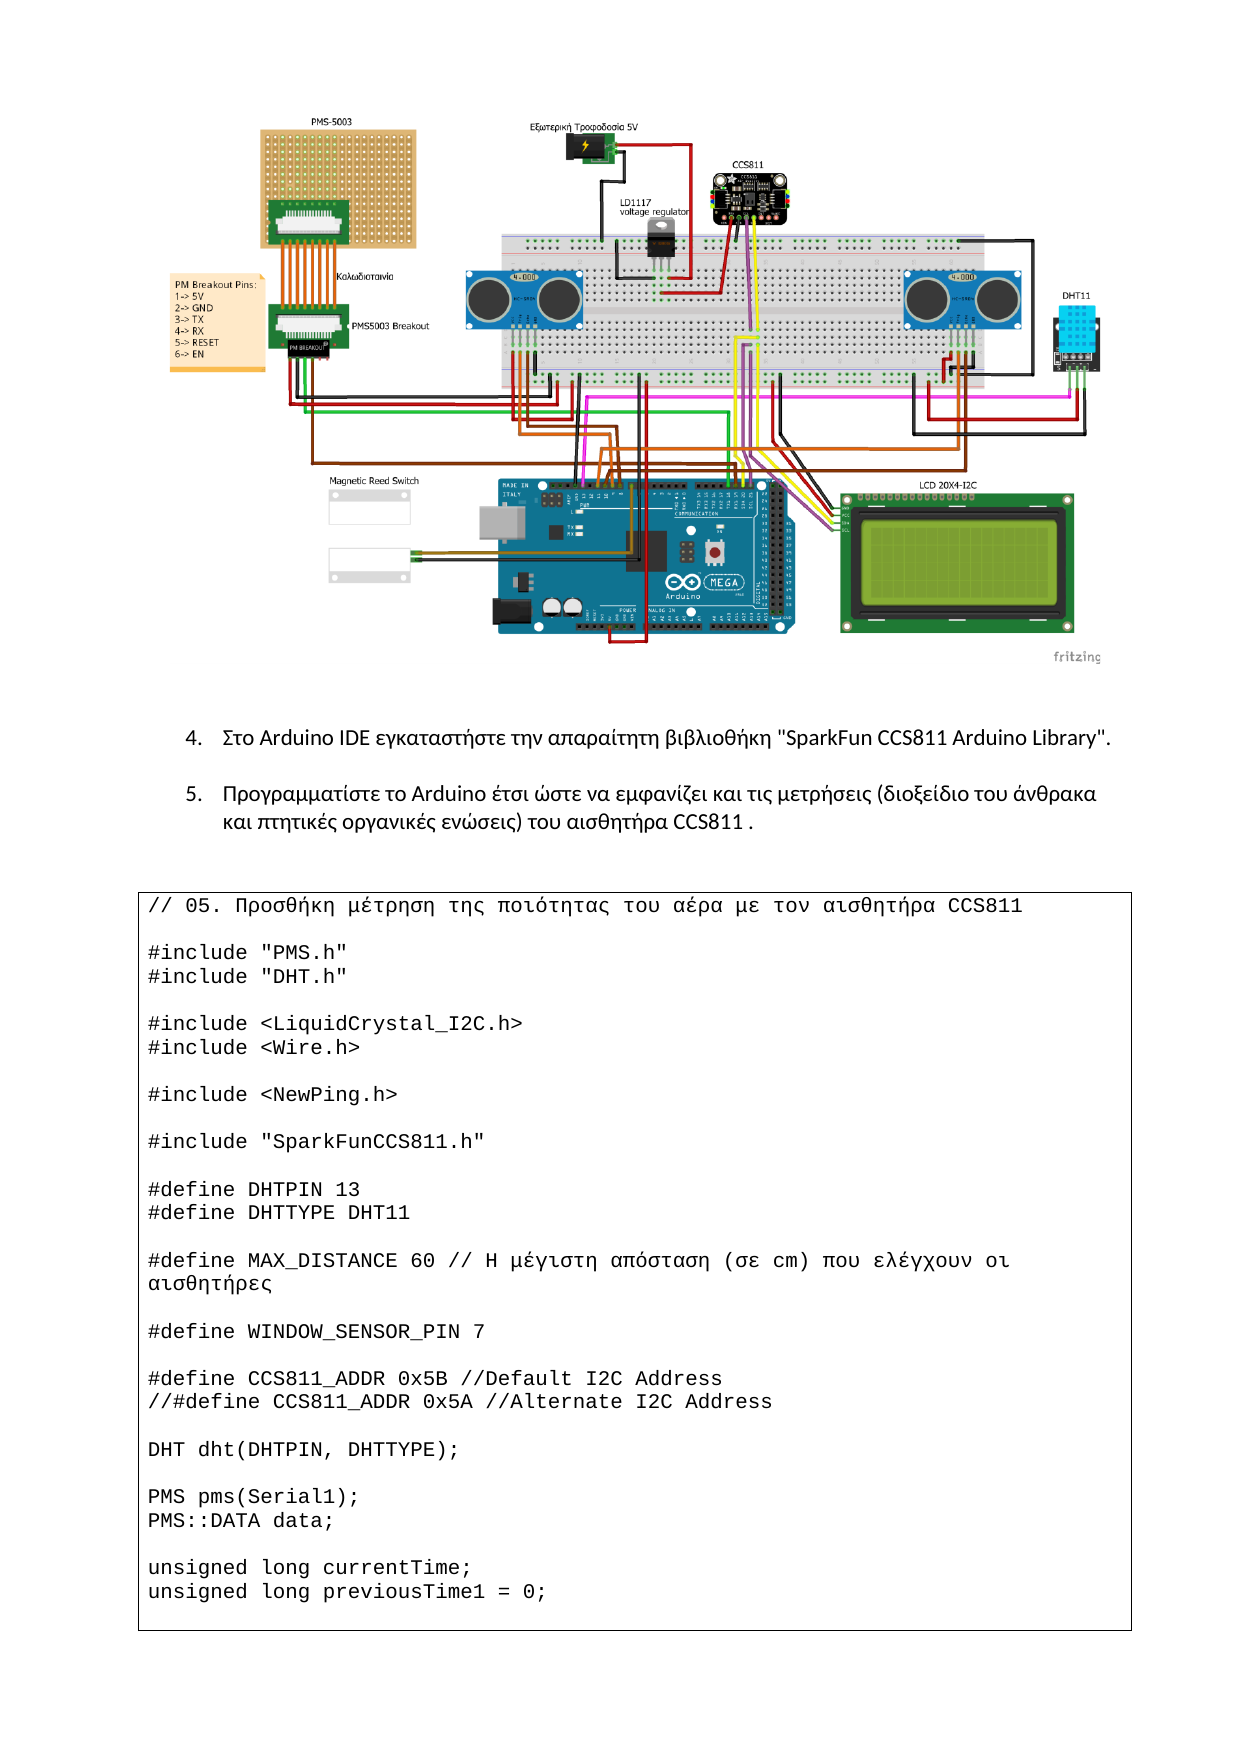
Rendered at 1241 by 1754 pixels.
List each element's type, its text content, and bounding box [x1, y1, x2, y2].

text #define CCS811_ADDR 0x5B //Default I2C Address [148, 1368, 1122, 1392]
text #include "SparkFunCCS811.h" [148, 1131, 1122, 1155]
text PMS pms(Serial1); [148, 1486, 1122, 1510]
text #include "DHT.h" [148, 966, 1122, 989]
text unsigned long currentTime; [148, 1557, 1122, 1581]
text PMS::DATA data; [148, 1510, 1122, 1533]
text #define DHTPIN 13 [148, 1179, 1122, 1202]
text DHT dht(DHTPIN, DHTTYPE); [148, 1439, 1122, 1462]
text #define MAX_DISTANCE 60 // Η μέγιστη απόσταση (σε cm) που ελέγχουν οι αισθητήρες [148, 1250, 1122, 1297]
text #define WINDOW_SENSOR_PIN 7 [148, 1321, 1122, 1344]
text #define DHTTYPE DHT11 [148, 1202, 1122, 1226]
list Προγραμματίστε το Arduino έτσι ώστε να εμφανίζει και τις μετρήσεις (διοξείδιο του άνθρακα και πτητικές οργανικές ενώσεις) του αισθητήρα CCS811 . [185, 779, 1122, 863]
text #include <Wire.h> [148, 1037, 1122, 1061]
text #include "PMS.h" [148, 942, 1122, 966]
text // 05. Προσθήκη μέτρηση της ποιότητας του αέρα με τον αισθητήρα CCS811 [139, 893, 1131, 919]
list Στο Arduino IDE εγκαταστήστε την απαραίτητη βιβλιοθήκη "SparkFun CCS811 Arduino Library". [185, 723, 1122, 751]
text #include <NewPing.h> [148, 1084, 1122, 1108]
picture [169, 118, 1101, 664]
text unsigned long previousTime1 = 0; [148, 1581, 1122, 1604]
text #include <LiquidCrystal_I2C.h> [148, 1013, 1122, 1037]
text //#define CCS811_ADDR 0x5A //Alternate I2C Address [148, 1392, 1122, 1415]
